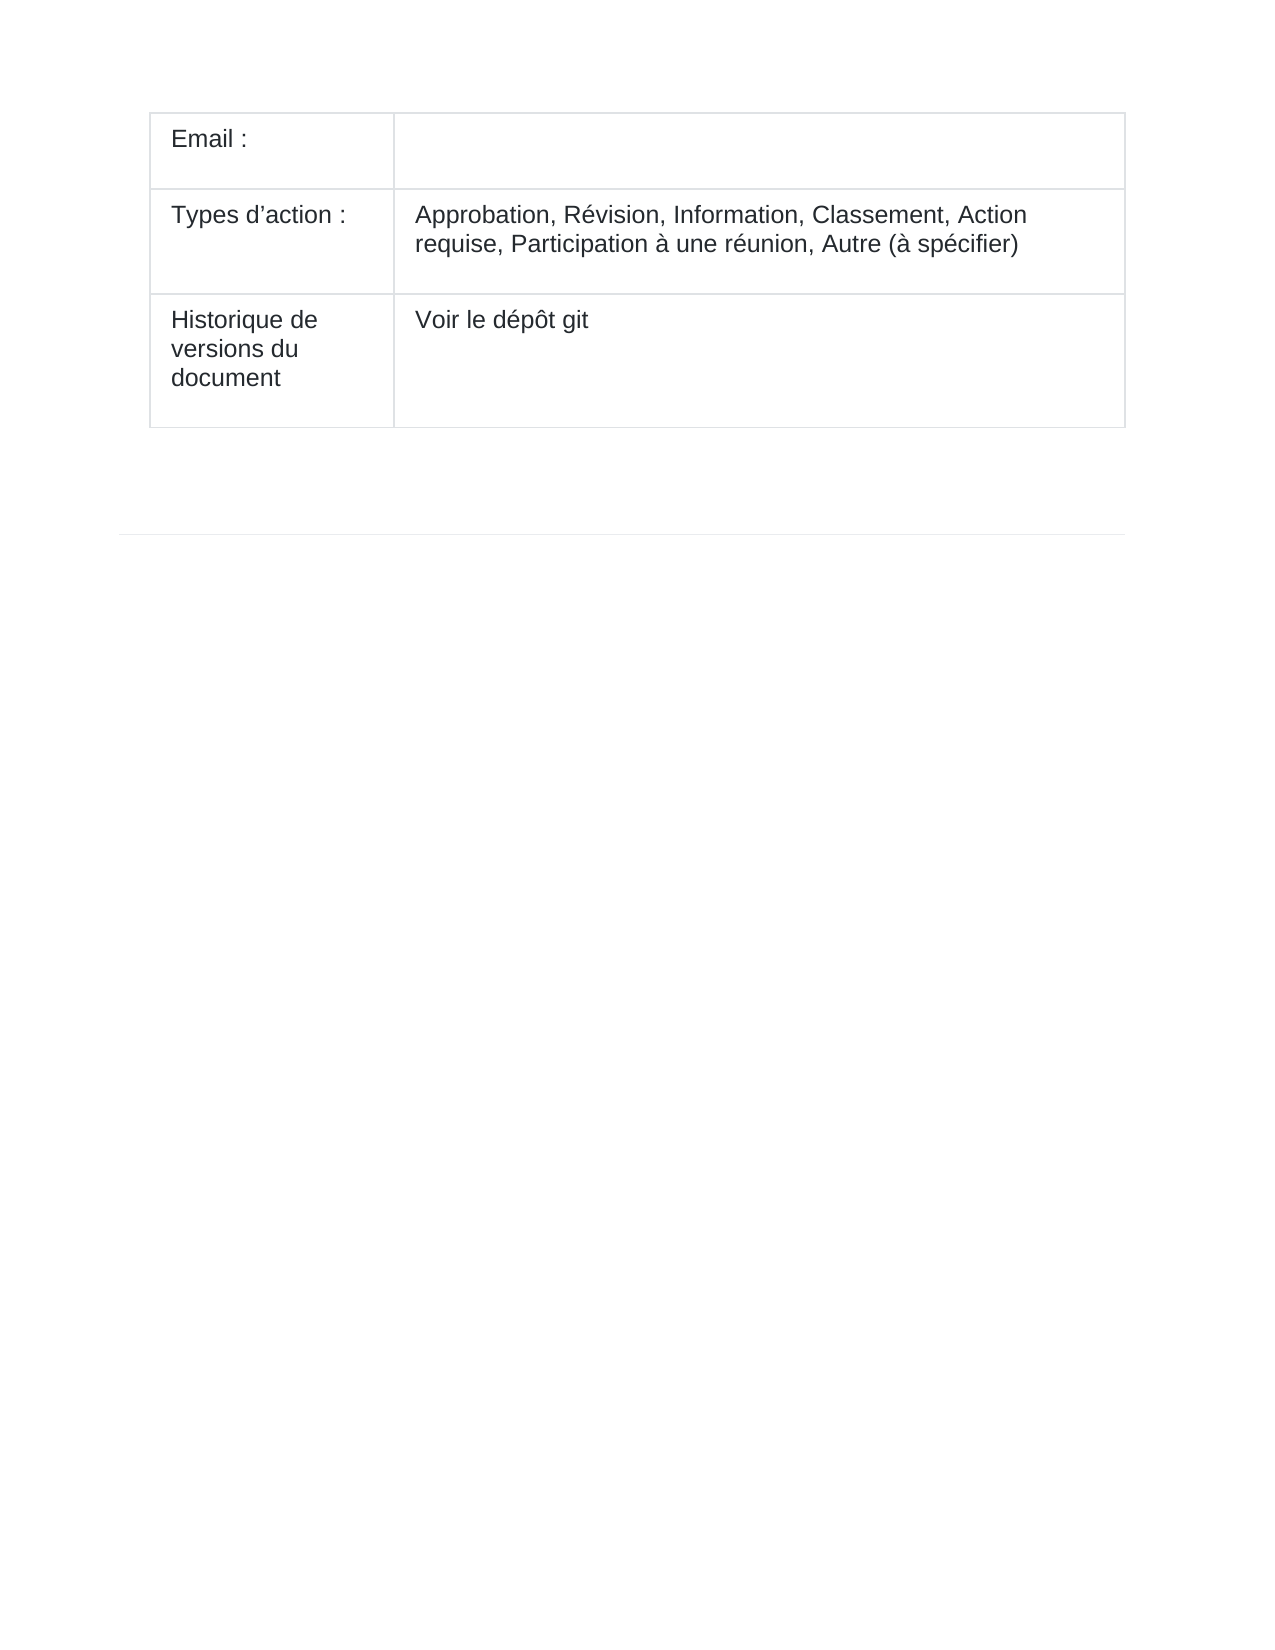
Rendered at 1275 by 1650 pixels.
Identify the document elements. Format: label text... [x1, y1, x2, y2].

table_cell Approbation, Révision, Information, Classement, Action requise, Participation à une réunion, Autre (à spécifier) [395, 190, 1124, 293]
table_cell Email : [151, 114, 393, 188]
table_cell Voir le dépôt git [395, 295, 1124, 427]
table_cell Types d’action : [151, 190, 393, 293]
table_cell [395, 114, 1124, 188]
table_cell Historique de versions du document [151, 295, 393, 427]
